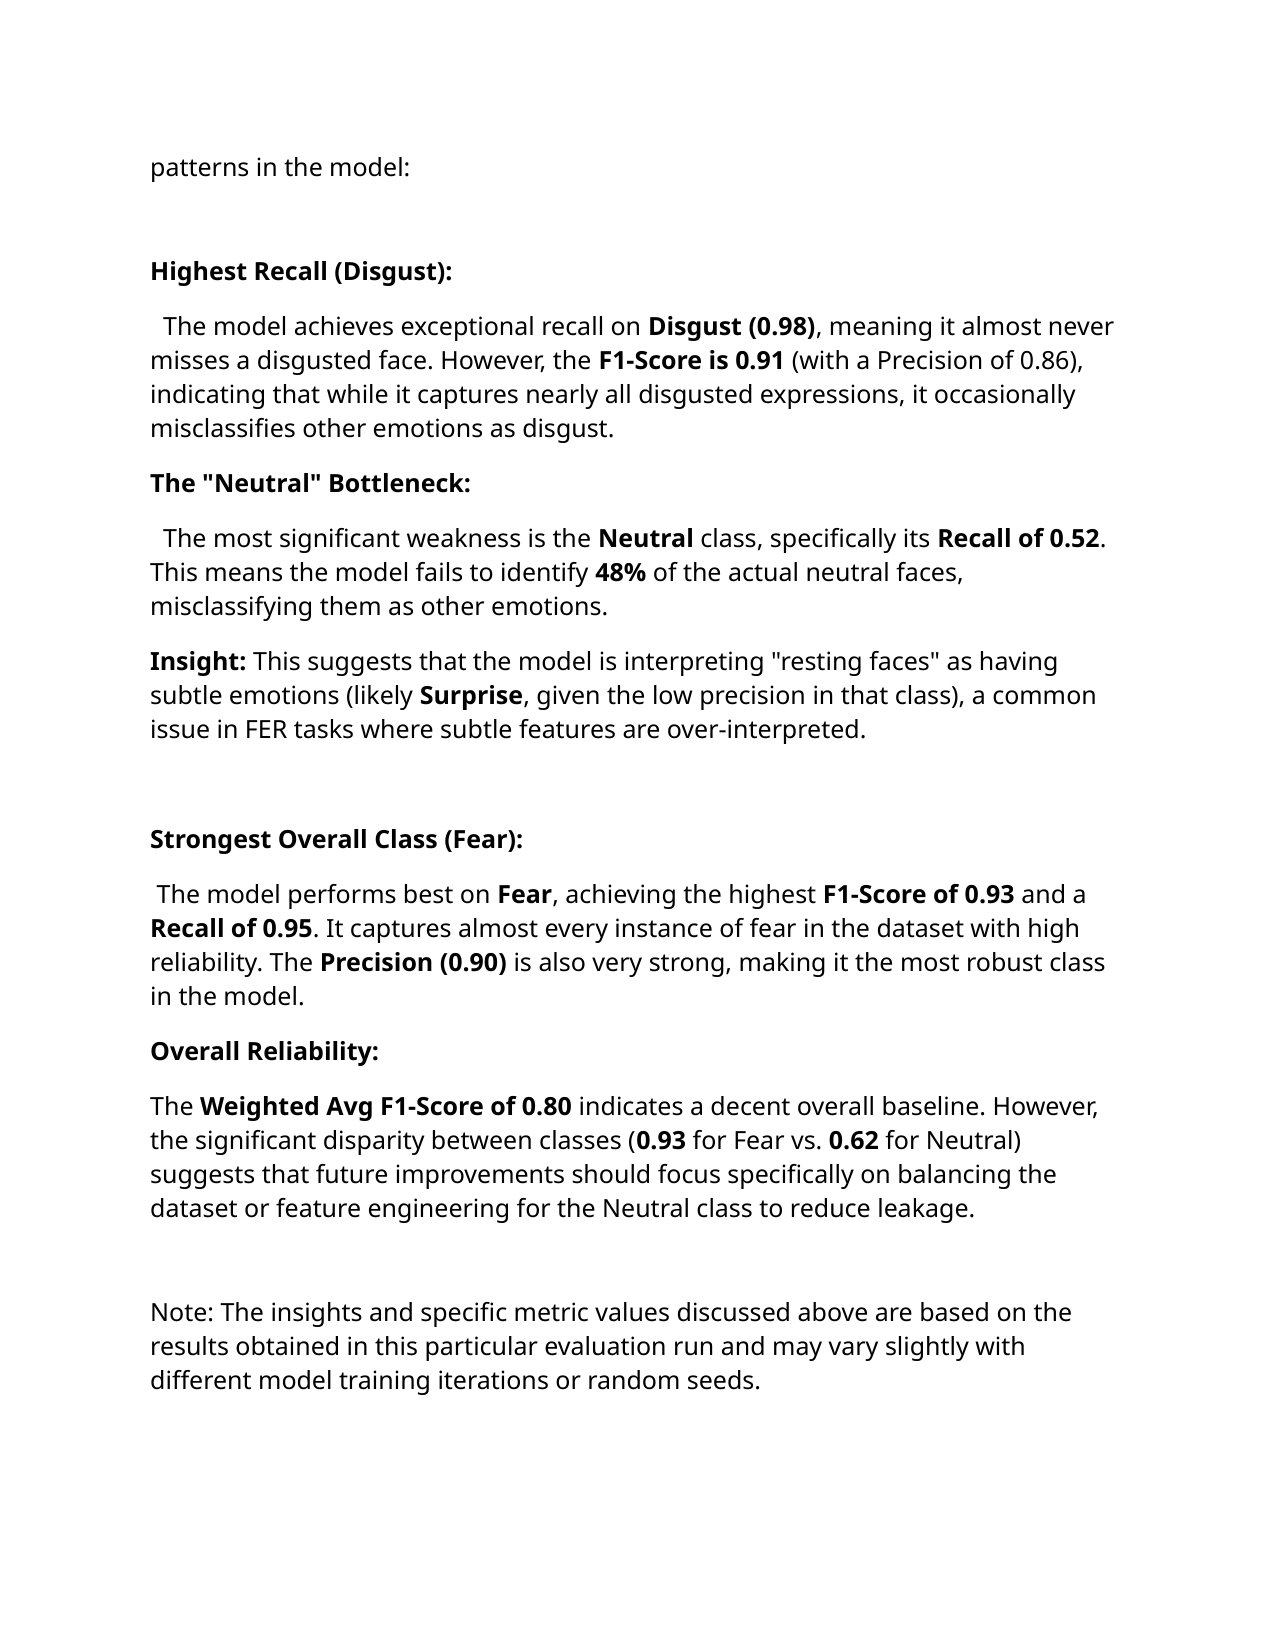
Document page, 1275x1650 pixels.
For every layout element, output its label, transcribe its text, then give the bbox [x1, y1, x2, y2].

text The Weighted Avg F1-Score of 0.80 indicates a decent overall baseline. However, the significant disparity between classes (0.93 for Fear vs. 0.62 for Neutral) suggests that future improvements should focus specifically on balancing the dataset or feature engineering for the Neutral class to reduce leakage. [150, 1088, 1125, 1225]
text Strongest Overall Class (Fear): [150, 822, 1125, 856]
text Insight: This suggests that the model is interpreting "resting faces" as having subtle emotions (likely Surprise, given the low precision in that class), a common issue in FER tasks where subtle features are over-interpreted. [150, 644, 1125, 746]
text The model achieves exceptional recall on Disgust (0.98), meaning it almost never misses a disgusted face. However, the F1-Score is 0.91 (with a Precision of 0.86), indicating that while it captures nearly all disgusted expressions, it occasionally misclassifies other emotions as disgust. [150, 309, 1125, 445]
text The most significant weakness is the Neutral class, specifically its Recall of 0.52. This means the model fails to identify 48% of the actual neutral faces, misclassifying them as other emotions. [150, 521, 1125, 623]
text Highest Recall (Disgust): [150, 254, 1125, 288]
text Overall Reliability: [150, 1033, 1125, 1068]
text The "Neutral" Bottleneck: [150, 466, 1125, 500]
text Note: The insights and specific metric values discussed above are based on the results obtained in this particular evaluation run and may vary slightly with different model training iterations or random seeds. [150, 1294, 1125, 1397]
text The model performs best on Fear, achieving the highest F1-Score of 0.93 and a Recall of 0.95. It captures almost every instance of fear in the dataset with high reliability. The Precision (0.90) is also very strong, making it the most robust class in the model. [150, 876, 1125, 1013]
text patterns in the model: [150, 150, 1125, 184]
